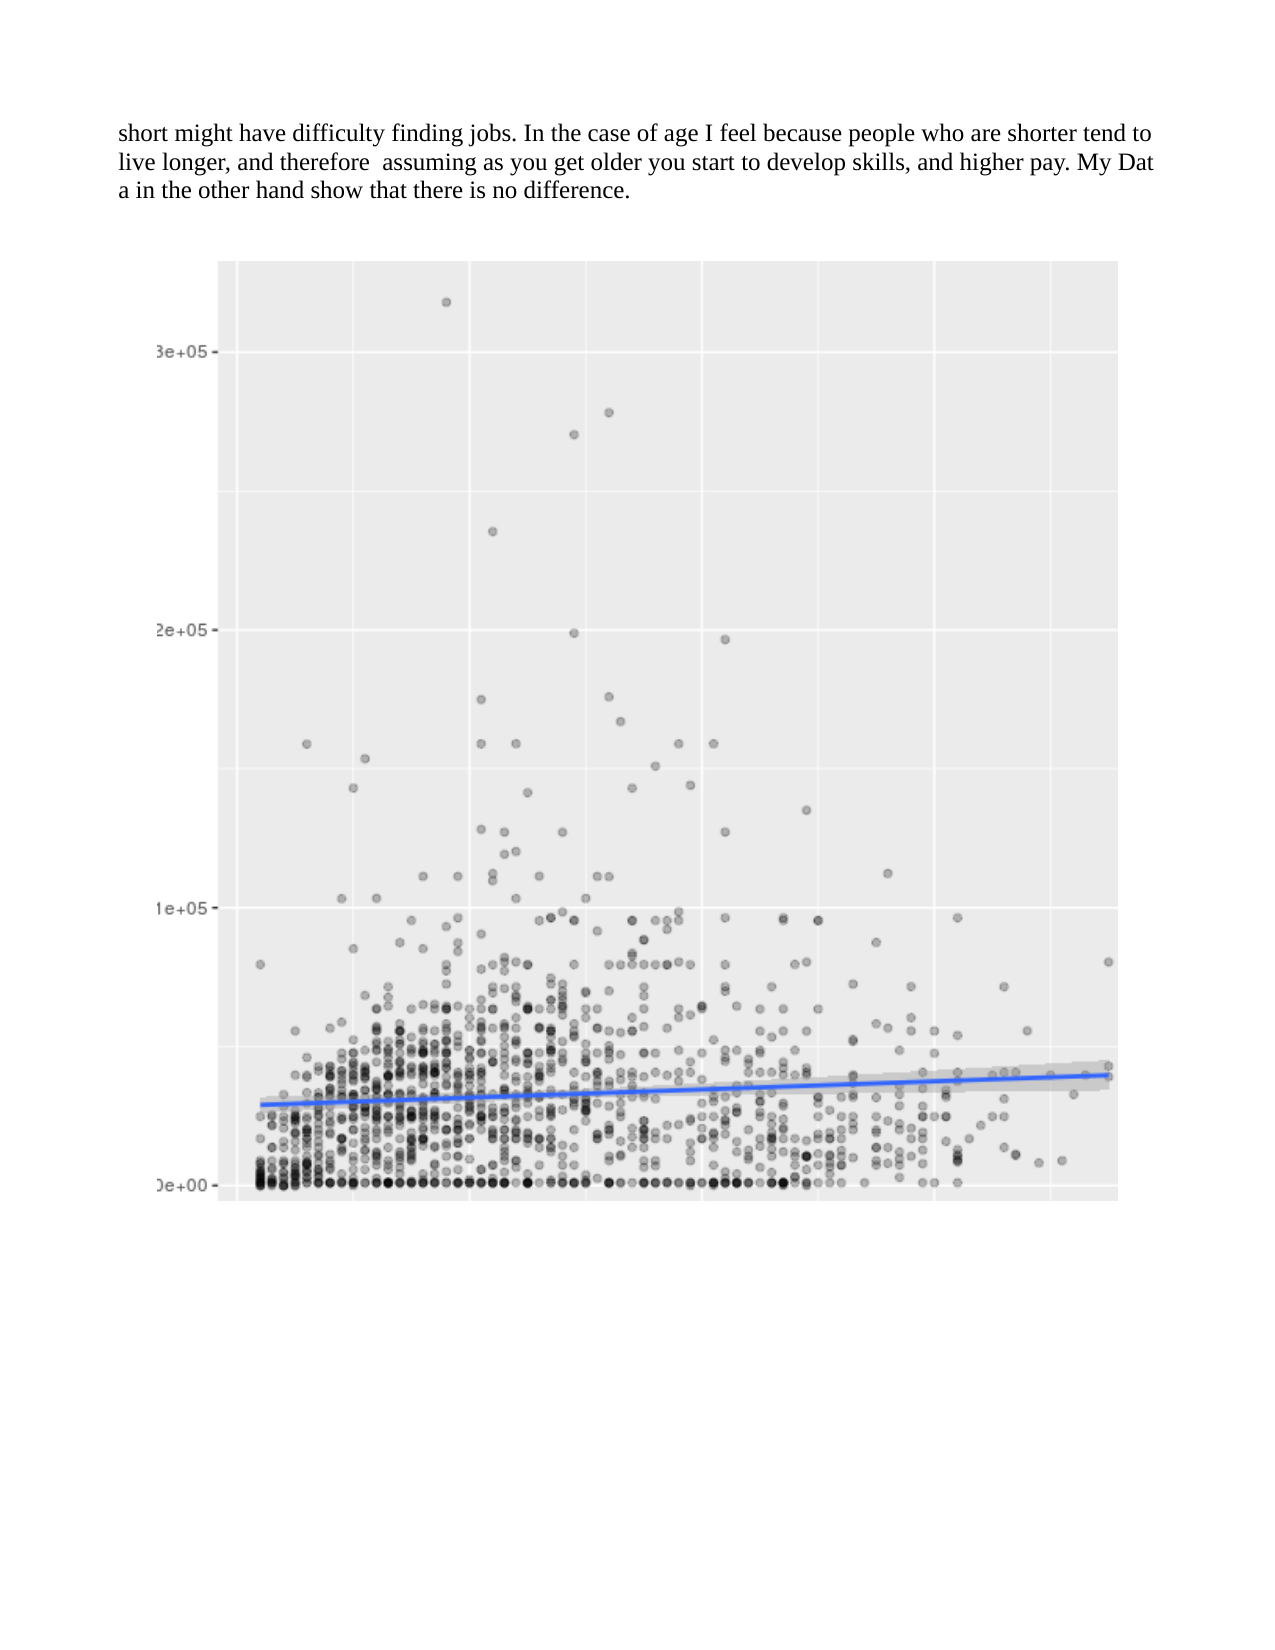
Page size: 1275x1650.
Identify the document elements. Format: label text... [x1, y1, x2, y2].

text short might have difficulty finding jobs. In the case of age I feel because people who are shorter tend to live longer, and therefore assuming as you get older you start to develop skills, and higher pay. My Dat a in the other hand show that there is no difference. [118, 118, 1157, 204]
picture [157, 261, 1118, 1201]
